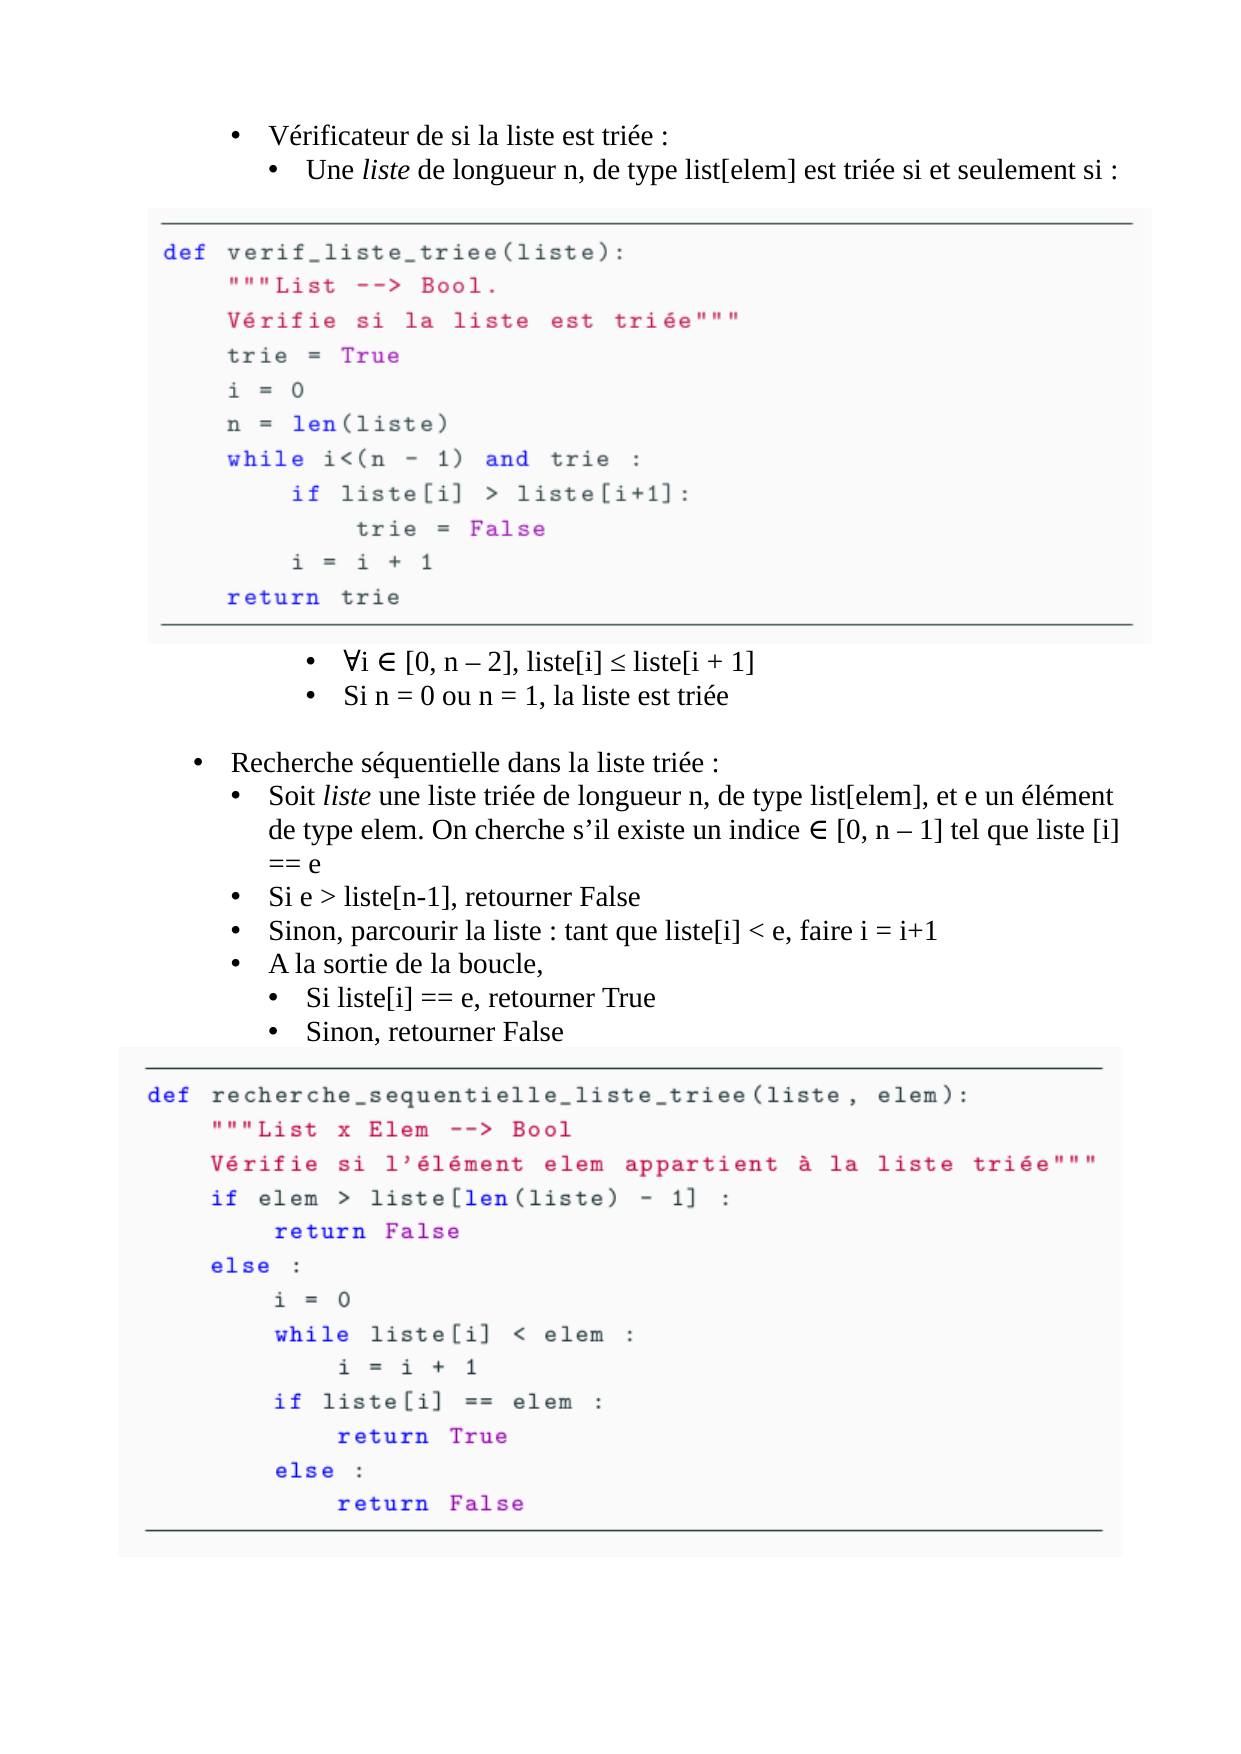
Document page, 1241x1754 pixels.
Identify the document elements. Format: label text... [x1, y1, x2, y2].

list Sinon, parcourir la liste : tant que liste[i] < e, faire i = i+1 [231, 913, 1122, 947]
picture [118, 1047, 1123, 1557]
list [306, 185, 1122, 208]
list Si liste[i] == e, retourner True [268, 980, 1122, 1014]
picture [147, 208, 1152, 644]
list ∀i ∈ [0, n – 2], liste[i] ≤ liste[i + 1] [306, 644, 1122, 678]
list Vérificateur de si la liste est triée : [231, 118, 1122, 152]
list Sinon, retourner False [268, 1014, 1122, 1047]
list Soit liste une liste triée de longueur n, de type list[elem], et e un élément de type elem. On cherche s’il existe un indice ∈ [0, n – 1] tel que liste [i] == e [231, 778, 1122, 879]
list Si n = 0 ou n = 1, la liste est triée [306, 678, 1122, 711]
list Si e > liste[n-1], retourner False [231, 879, 1122, 913]
list Une liste de longueur n, de type list[elem] est triée si et seulement si : [268, 152, 1122, 185]
list A la sortie de la boucle, [231, 947, 1122, 980]
list Recherche séquentielle dans la liste triée : [193, 745, 1122, 778]
